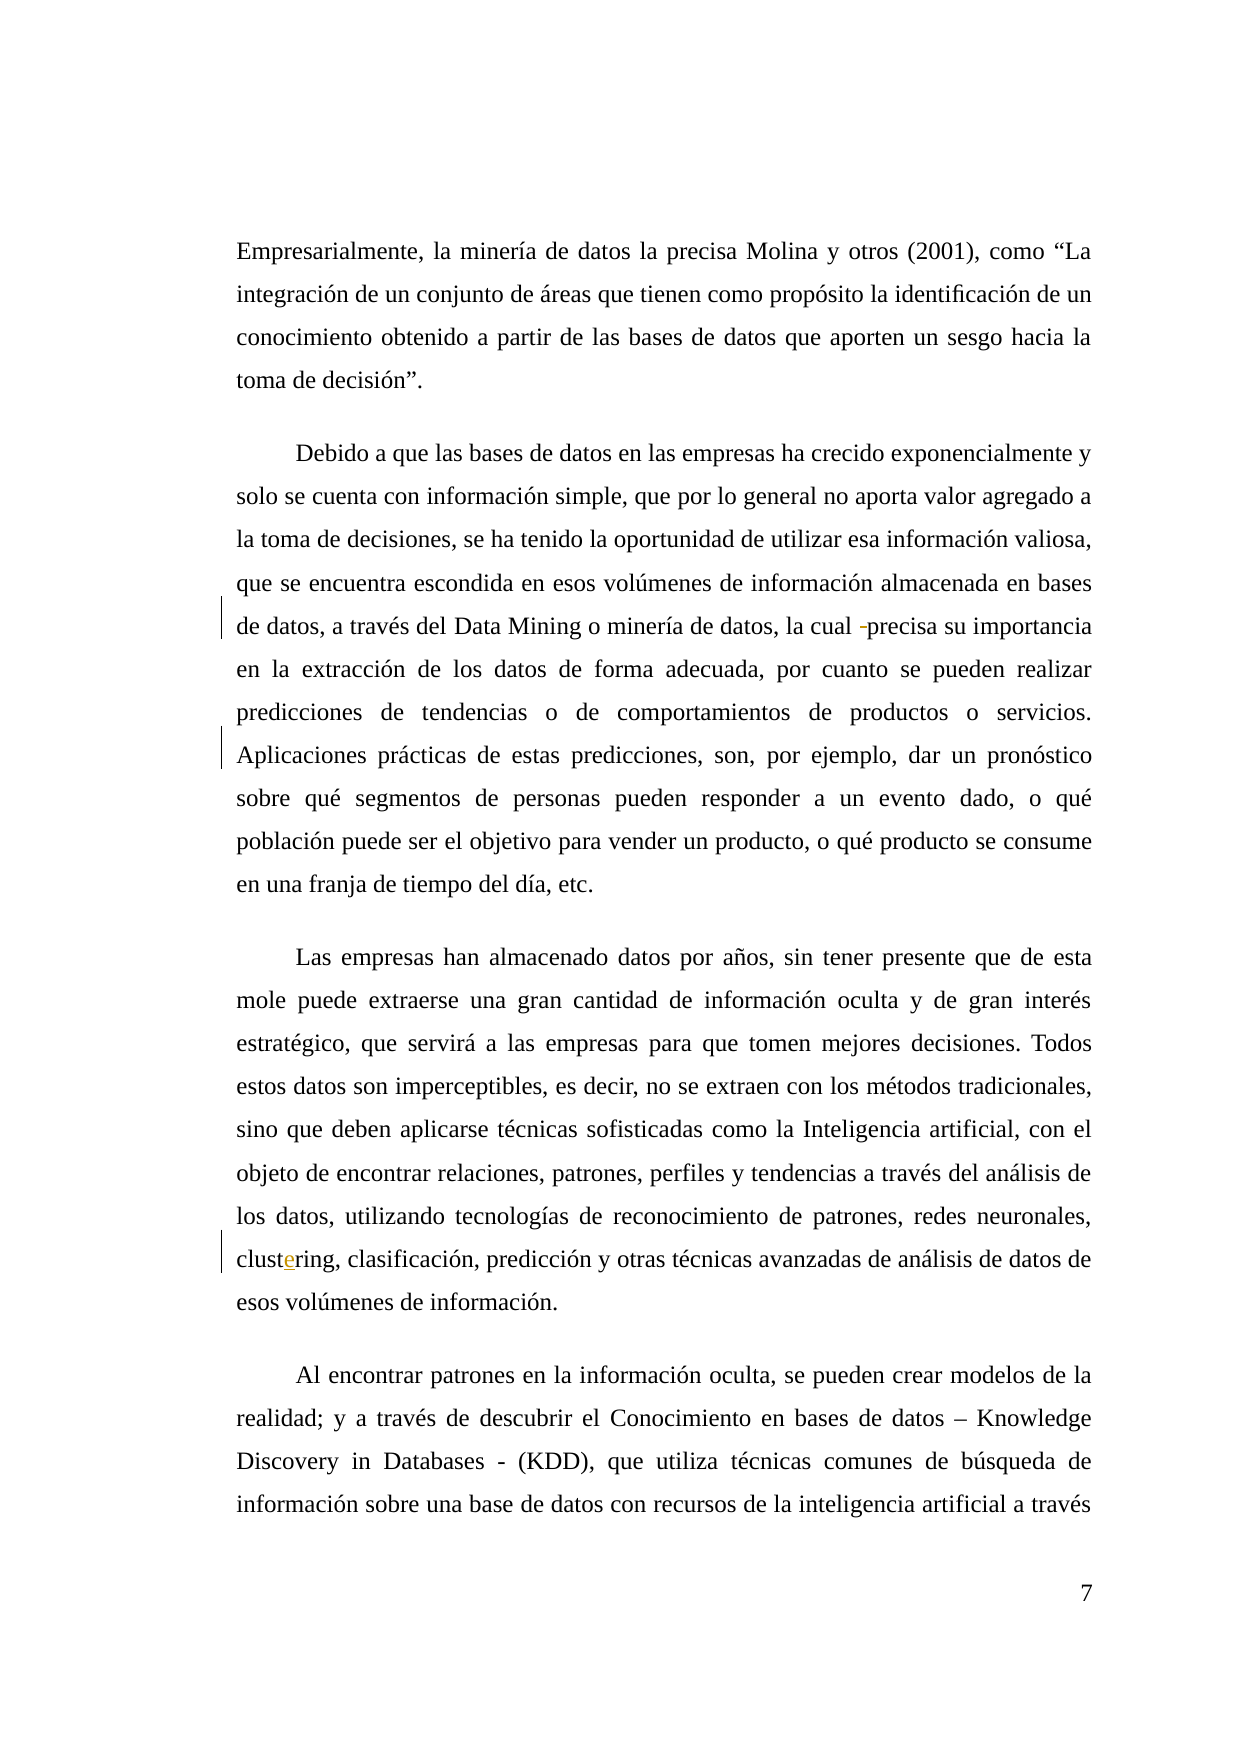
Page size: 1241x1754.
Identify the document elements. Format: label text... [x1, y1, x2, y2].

text Empresarialmente, la minería de datos la precisa Molina y otros (2001), como “La integración de un conjunto de áreas que tienen como propósito la identiﬁcación de un conocimiento obtenido a partir de las bases de datos que aporten un sesgo hacia la toma de decisión”. [236, 236, 1093, 394]
text Debido a que las bases de datos en las empresas ha crecido exponencialmente y solo se cuenta con información simple, que por lo general no aporta valor agregado a la toma de decisiones, se ha tenido la oportunidad de utilizar esa información valiosa, que se encuentra escondida en esos volúmenes de información almacenada en bases de datos, a través del Data Mining o minería de datos, la cual precisa su importancia en la extracción de los datos de forma adecuada, por cuanto se pueden realizar predicciones de tendencias o de comportamientos de productos o servicios. Aplicaciones prácticas de estas predicciones, son, por ejemplo, dar un pronóstico sobre qué segmentos de personas pueden responder a un evento dado, o qué población puede ser el objetivo para vender un producto, o qué producto se consume en una franja de tiempo del día, etc. [236, 438, 1093, 898]
text Al encontrar patrones en la información oculta, se pueden crear modelos de la realidad; y a través de descubrir el Conocimiento en bases de datos – Knowledge Discovery in Databases - (KDD), que utiliza técnicas comunes de búsqueda de información sobre una base de datos con recursos de la inteligencia artificial a través [236, 1360, 1093, 1518]
text Las empresas han almacenado datos por años, sin tener presente que de esta mole puede extraerse una gran cantidad de información oculta y de gran interés estratégico, que servirá a las empresas para que tomen mejores decisiones. Todos estos datos son imperceptibles, es decir, no se extraen con los métodos tradicionales, sino que deben aplicarse técnicas sofisticadas como la Inteligencia artificial, con el objeto de encontrar relaciones, patrones, perfiles y tendencias a través del análisis de los datos, utilizando tecnologías de reconocimiento de patrones, redes neuronales, clustering, clasificación, predicción y otras técnicas avanzadas de análisis de datos de esos volúmenes de información. [236, 942, 1093, 1316]
